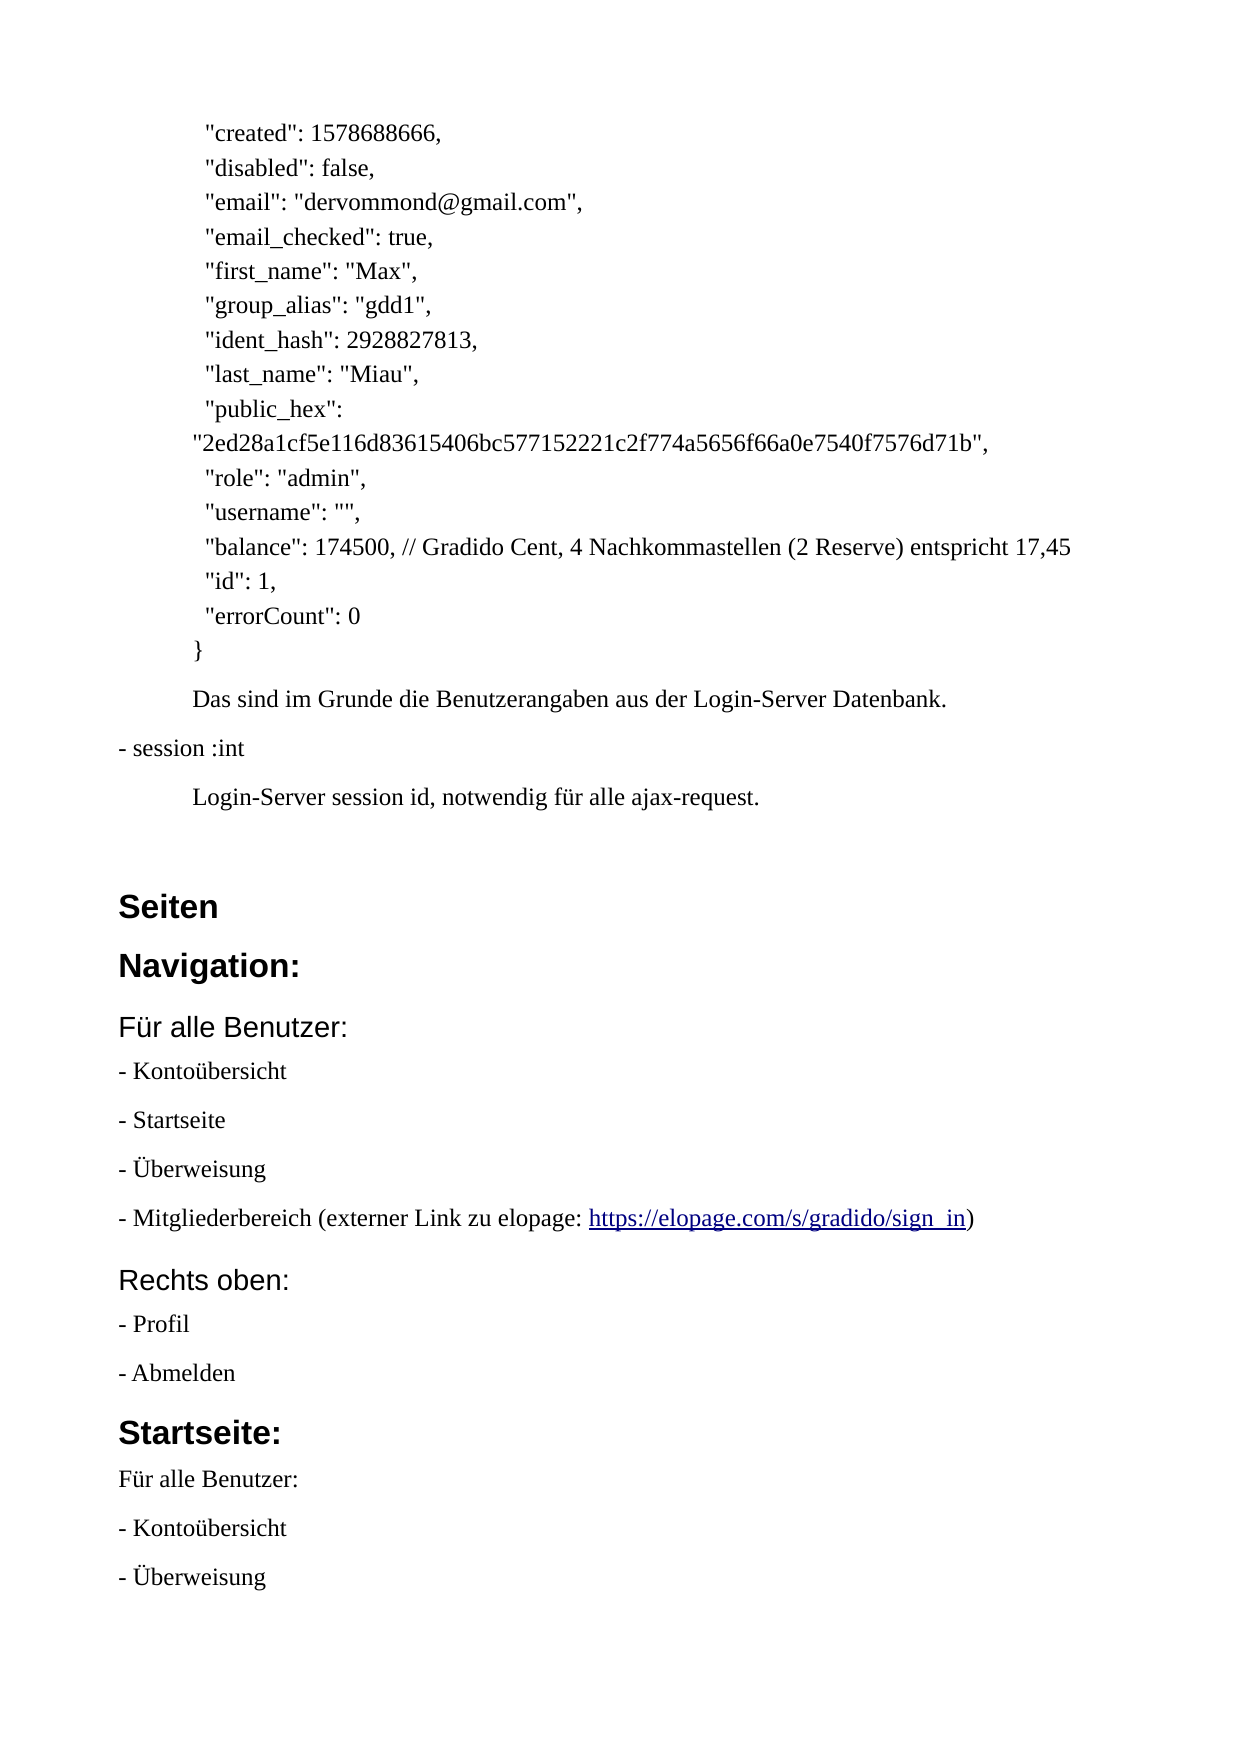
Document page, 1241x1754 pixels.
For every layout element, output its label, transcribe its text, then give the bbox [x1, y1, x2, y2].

text - Abmelden [118, 1358, 1122, 1387]
text - Kontoübersicht [118, 1056, 1122, 1085]
text Für alle Benutzer: [118, 1464, 1122, 1493]
text - session :int [118, 733, 1122, 762]
subtitle Seiten [118, 887, 1122, 926]
subtitle Für alle Benutzer: [118, 1010, 1122, 1043]
text - Überweisung [118, 1562, 1122, 1591]
subtitle Startseite: [118, 1413, 1122, 1452]
text "created": 1578688666, "disabled": false, "email": "dervommond@gmail.com", "email_checked": true, "first_name": "Max", "group_alias": "gdd1", "ident_hash": 2928827813, "last_name": "Miau", "public_hex": "2ed28a1cf5e116d83615406bc577152221c2f774a5656f66a0e7540f7576d71b", "role": "admin", "username": "", "balance": 174500, // Gradido Cent, 4 Nachkommastellen (2 Reserve) entspricht 17,45 "id": 1, "errorCount": 0 } [192, 118, 1122, 664]
text - Mitgliederbereich (externer Link zu elopage: https://elopage.com/s/gradido/sign_in) [118, 1203, 1122, 1232]
text - Startseite [118, 1105, 1122, 1134]
subtitle Navigation: [118, 946, 1122, 985]
text - Kontoübersicht [118, 1513, 1122, 1542]
text Das sind im Grunde die Benutzerangaben aus der Login-Server Datenbank. [192, 684, 1122, 713]
text - Überweisung [118, 1154, 1122, 1183]
text - Profil [118, 1309, 1122, 1337]
subtitle Rechts oben: [118, 1263, 1122, 1296]
text Login-Server session id, notwendig für alle ajax-request. [192, 782, 1122, 811]
